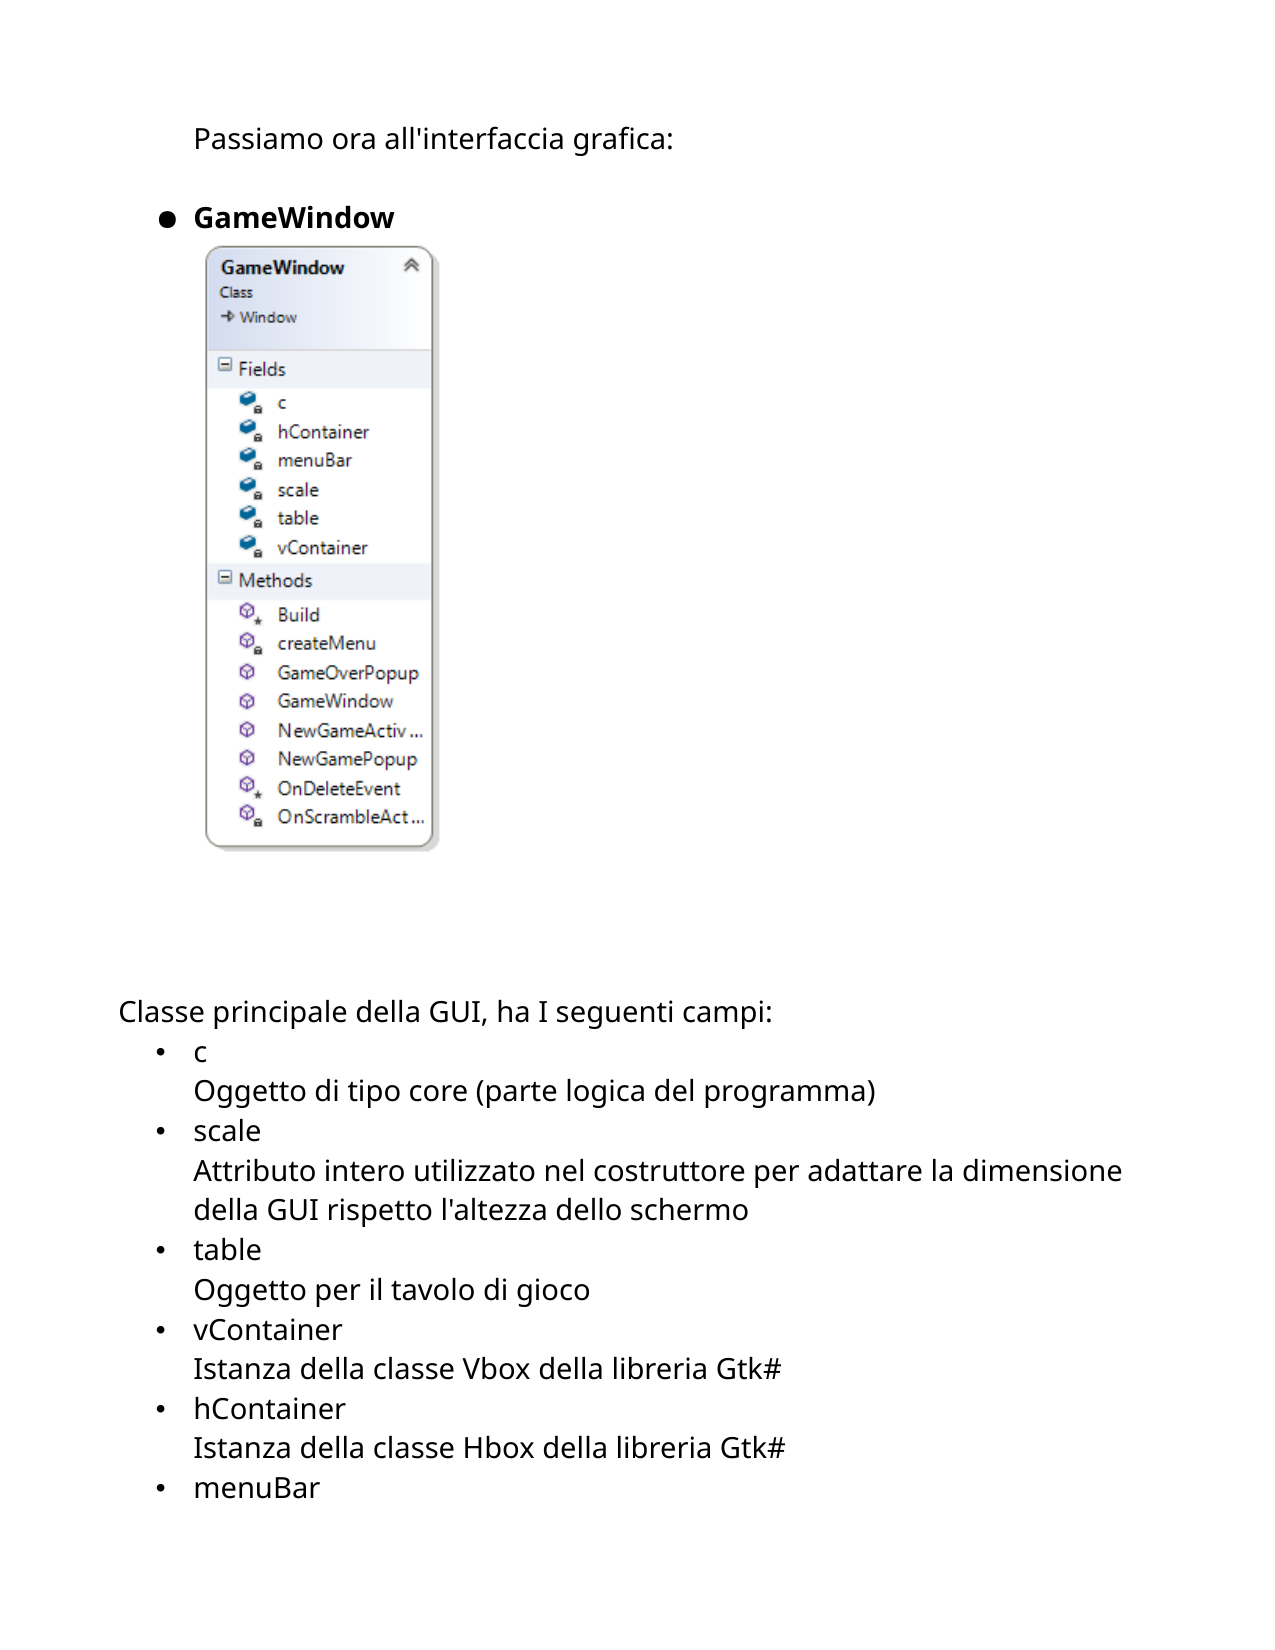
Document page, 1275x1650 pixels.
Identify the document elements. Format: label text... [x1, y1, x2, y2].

list Oggetto per il tavolo di gioco [156, 1269, 1157, 1309]
list hContainer [156, 1388, 1157, 1428]
list table [156, 1229, 1157, 1269]
list Istanza della classe Hbox della libreria Gtk# [156, 1428, 1157, 1467]
list Istanza della classe Vbox della libreria Gtk# [156, 1348, 1157, 1388]
list Passiamo ora all'interfaccia grafica: [156, 118, 1157, 158]
text Classe principale della GUI, ha I seguenti campi: [118, 991, 1157, 1031]
picture [201, 240, 449, 858]
list GameWindow [156, 197, 1157, 237]
list scale [156, 1110, 1157, 1150]
list Attributo intero utilizzato nel costruttore per adattare la dimensione della GUI rispetto l'altezza dello schermo [156, 1150, 1157, 1229]
list vContainer [156, 1309, 1157, 1348]
list menuBar [156, 1467, 1157, 1507]
list Oggetto di tipo core (parte logica del programma) [156, 1071, 1157, 1110]
list c [156, 1031, 1157, 1071]
